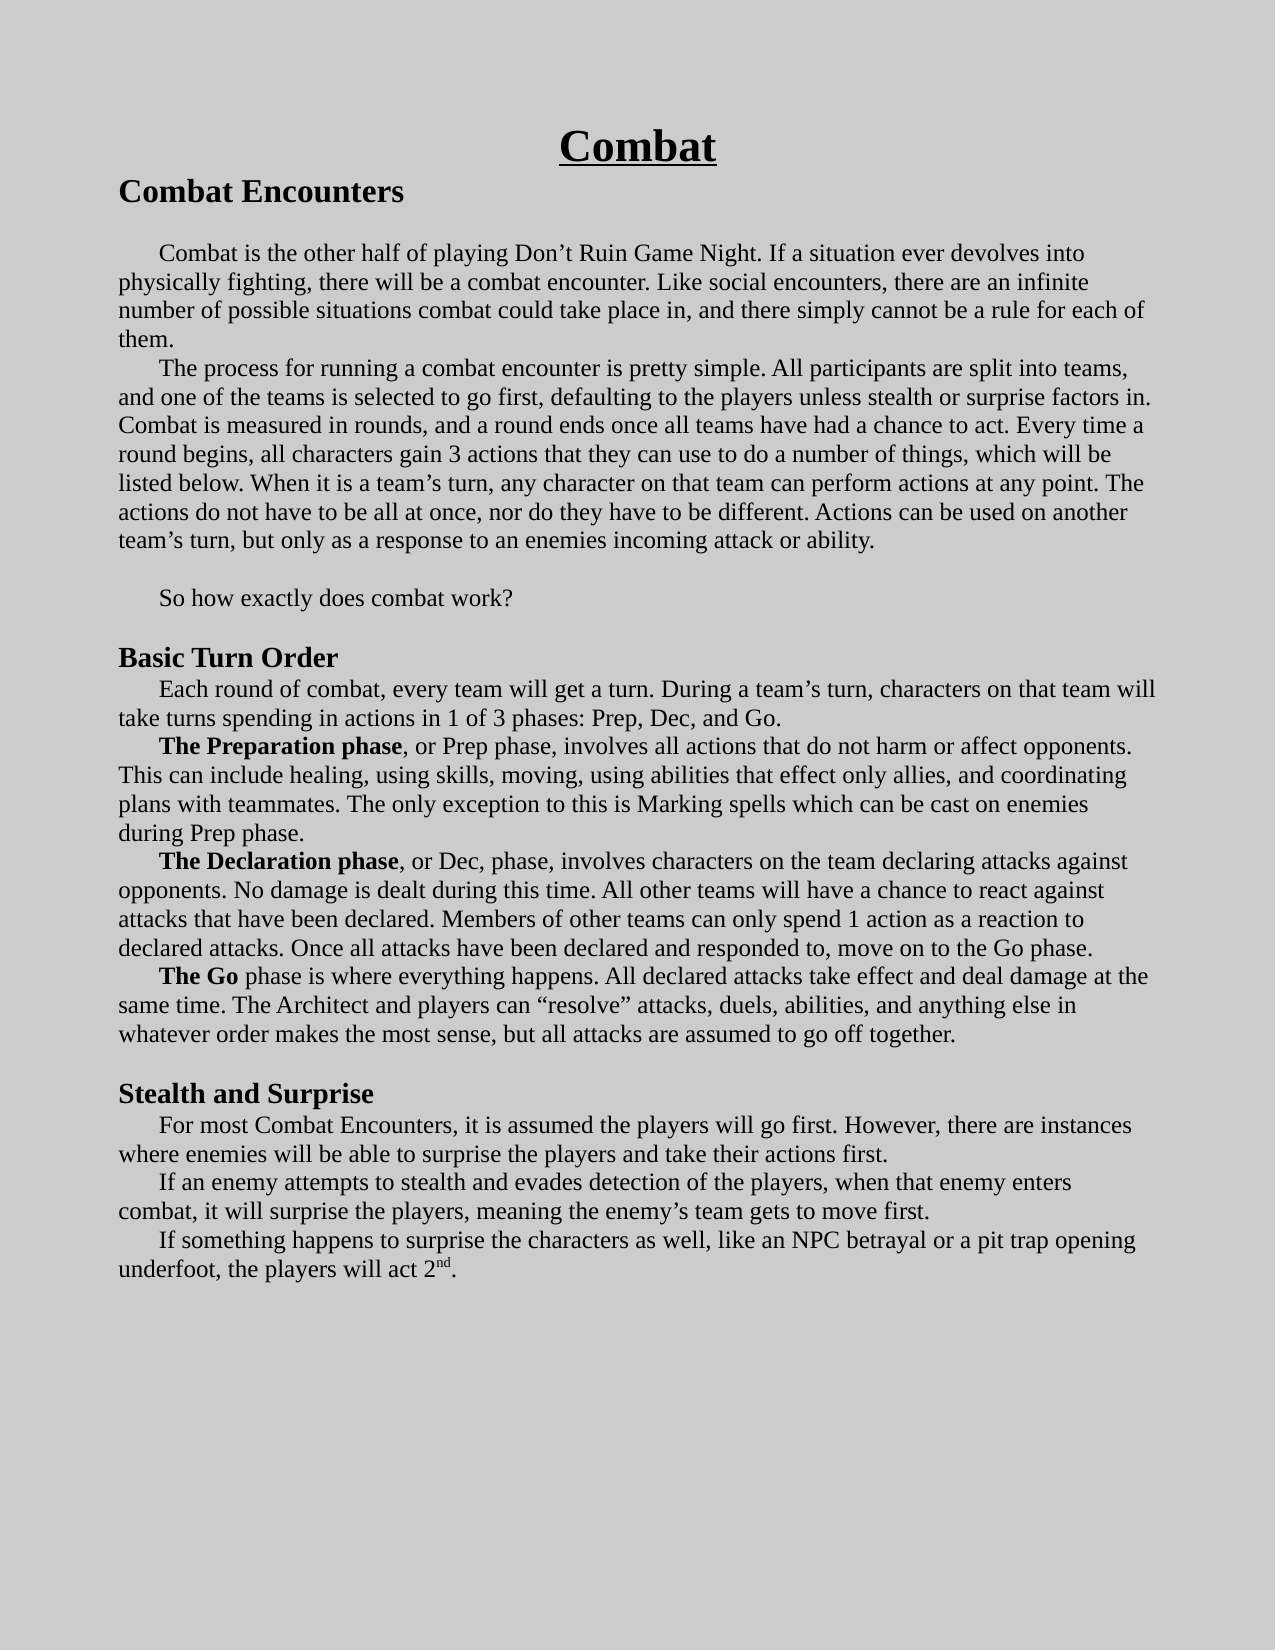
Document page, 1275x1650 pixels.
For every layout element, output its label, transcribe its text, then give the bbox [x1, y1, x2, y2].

text So how exactly does combat work? [118, 583, 1157, 612]
text The Go phase is where everything happens. All declared attacks take effect and deal damage at the same time. The Architect and players can “resolve” attacks, duels, abilities, and anything else in whatever order makes the most sense, but all attacks are assumed to go off together. [118, 961, 1157, 1048]
text The Declaration phase, or Dec, phase, involves characters on the team declaring attacks against opponents. No damage is dealt during this time. All other teams will have a chance to react against attacks that have been declared. Members of other teams can only spend 1 action as a reaction to declared attacks. Once all attacks have been declared and responded to, move on to the Go phase. [118, 846, 1157, 961]
text Each round of combat, every team will get a turn. During a team’s turn, characters on that team will take turns spending in actions in 1 of 3 phases: Prep, Dec, and Go. [118, 674, 1157, 731]
text For most Combat Encounters, it is assumed the players will go first. However, there are instances where enemies will be able to surprise the players and take their actions first. [118, 1110, 1157, 1167]
text The process for running a combat encounter is pretty simple. All participants are split into teams, and one of the teams is selected to go first, defaulting to the players unless stealth or surprise factors in. Combat is measured in rounds, and a round ends once all teams have had a chance to act. Every time a round begins, all characters gain 3 actions that they can use to do a number of things, which will be listed below. When it is a team’s turn, any character on that team can perform actions at any point. The actions do not have to be all at once, nor do they have to be different. Actions can be used on another team’s turn, but only as a response to an enemies incoming attack or ability. [118, 353, 1157, 554]
text Combat [118, 118, 1157, 171]
text Stealth and Surprise [118, 1076, 1157, 1110]
text If something happens to surprise the characters as well, like an NPC betrayal or a pit trap opening underfoot, the players will act 2nd. [118, 1225, 1157, 1282]
text Combat is the other half of playing Don’t Ruin Game Night. If a situation ever devolves into physically fighting, there will be a combat encounter. Like social encounters, there are an infinite number of possible situations combat could take place in, and there simply cannot be a rule for each of them. [118, 238, 1157, 353]
text The Preparation phase, or Prep phase, involves all actions that do not harm or affect opponents. This can include healing, using skills, moving, using abilities that effect only allies, and coordinating plans with teammates. The only exception to this is Marking spells which can be cast on enemies during Prep phase. [118, 731, 1157, 846]
text Basic Turn Order [118, 640, 1157, 674]
text If an enemy attempts to stealth and evades detection of the players, when that enemy enters combat, it will surprise the players, meaning the enemy’s team gets to move first. [118, 1167, 1157, 1225]
text Combat Encounters [118, 171, 1157, 209]
